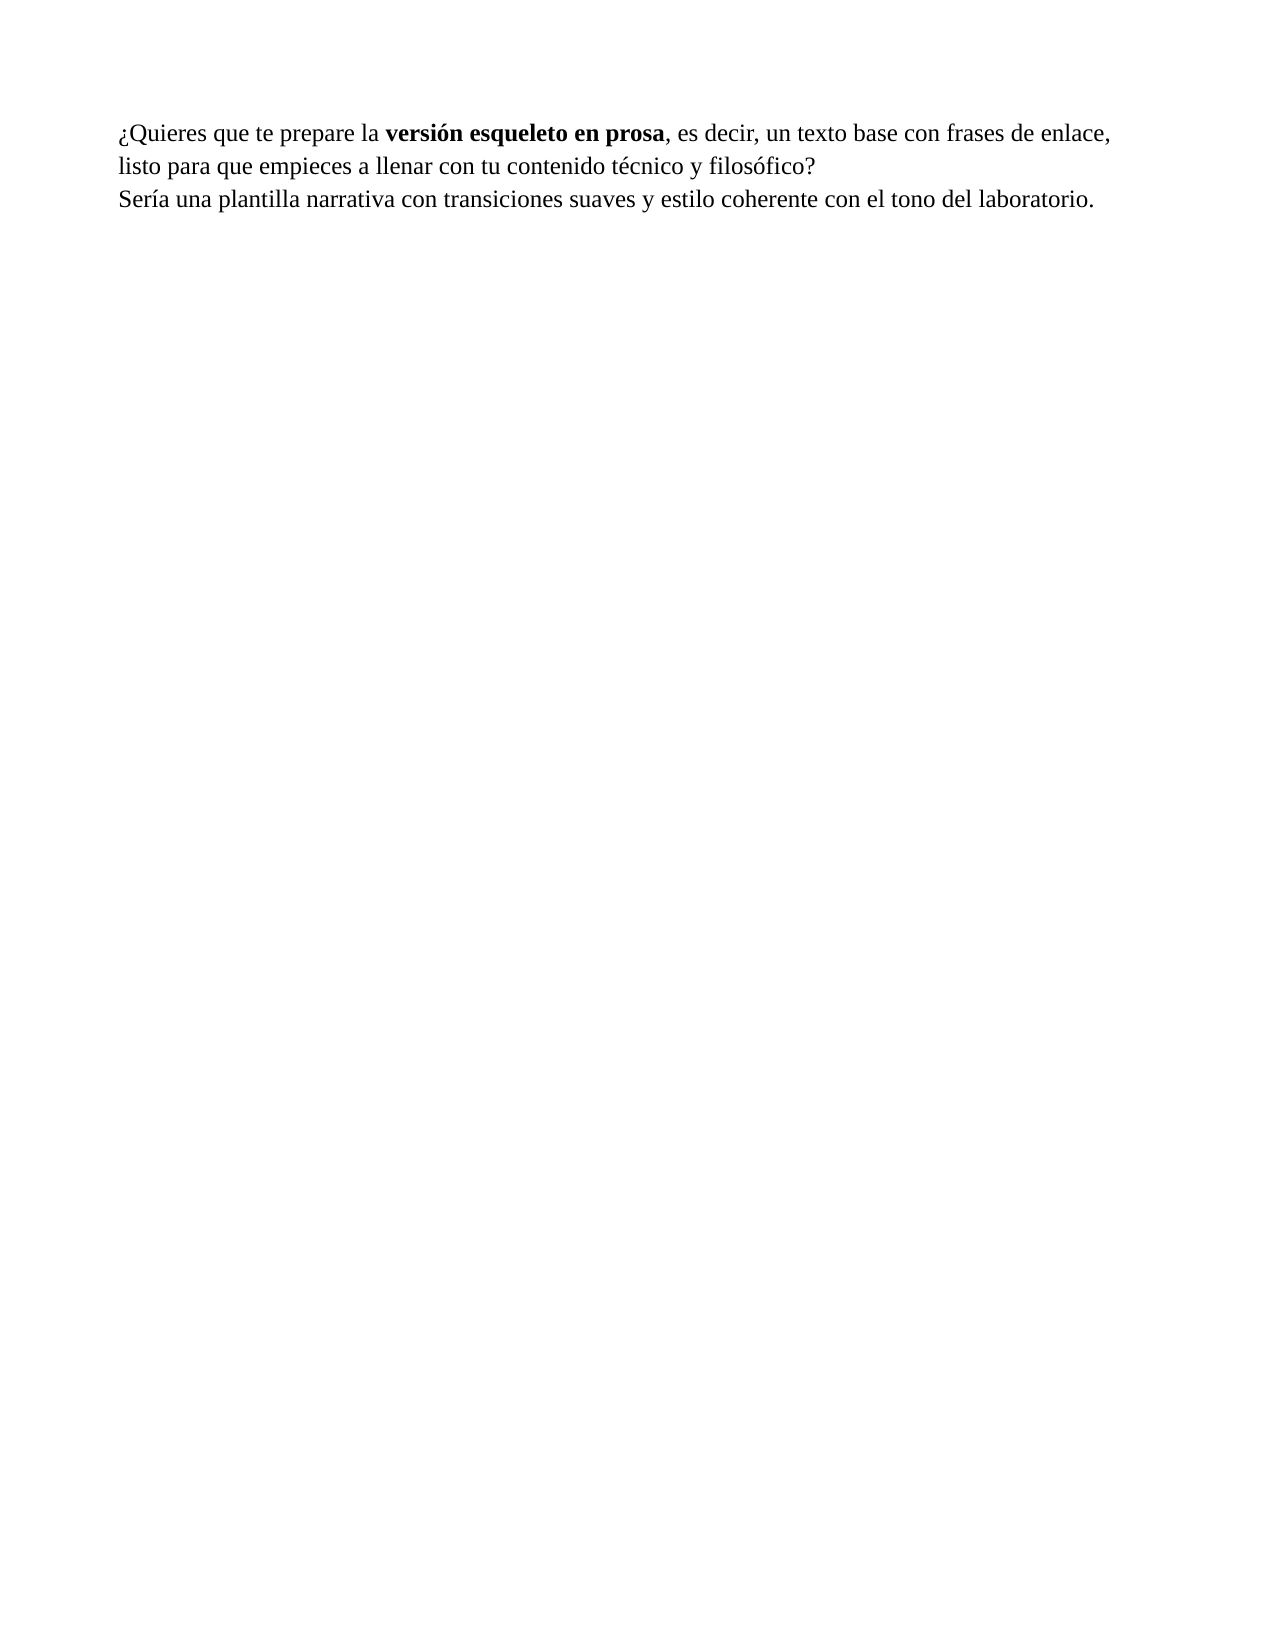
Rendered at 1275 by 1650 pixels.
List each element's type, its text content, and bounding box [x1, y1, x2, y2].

text ¿Quieres que te prepare la versión esqueleto en prosa, es decir, un texto base con frases de enlace, listo para que empieces a llenar con tu contenido técnico y filosófico? Sería una plantilla narrativa con transiciones suaves y estilo coherente con el tono del laboratorio. [118, 118, 1157, 213]
